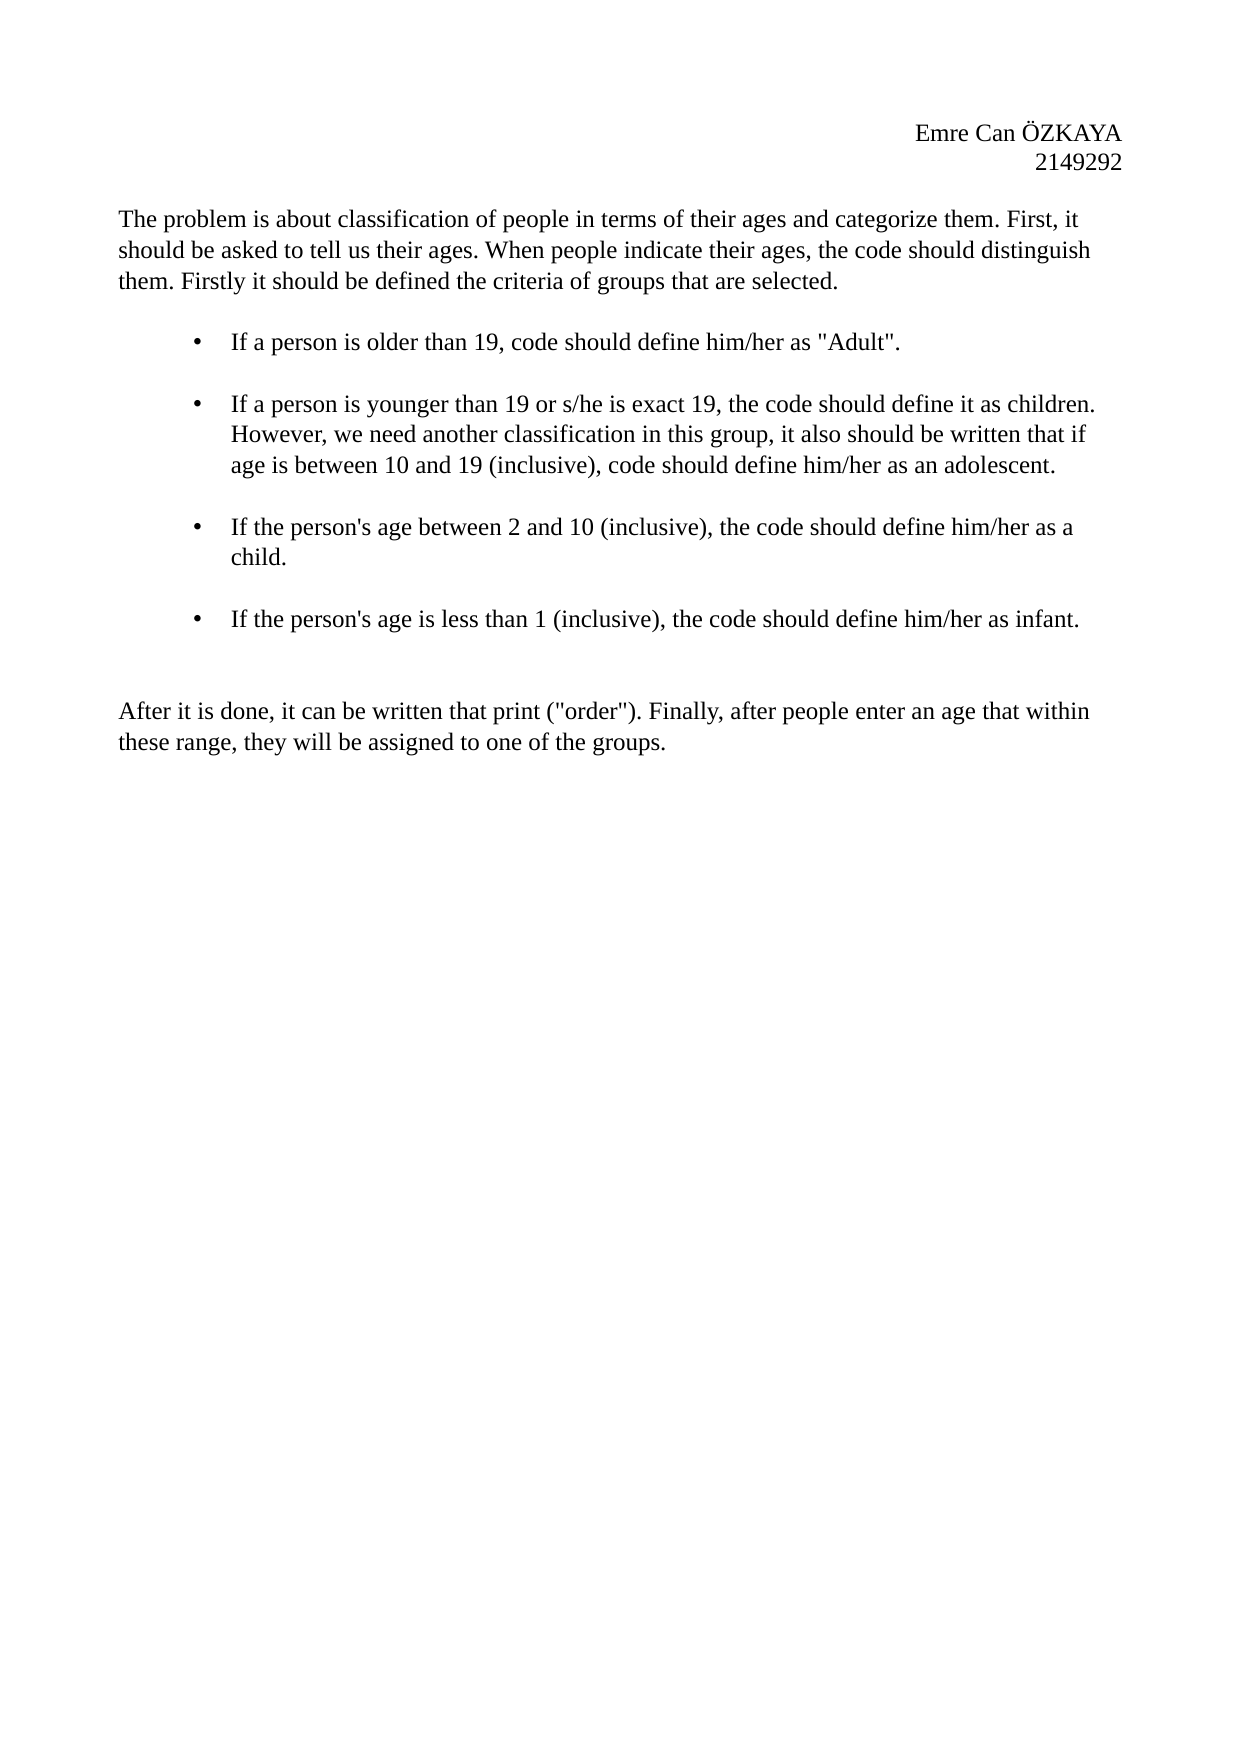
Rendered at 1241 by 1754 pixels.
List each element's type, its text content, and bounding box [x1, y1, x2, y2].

text Emre Can ÖZKAYA [118, 118, 1122, 147]
list If the person's age is less than 1 (inclusive), the code should define him/her as infant. [193, 604, 1122, 633]
list If the person's age between 2 and 10 (inclusive), the code should define him/her as a child. [193, 512, 1122, 571]
list If a person is younger than 19 or s/he is exact 19, the code should define it as children. However, we need another classification in this group, it also should be written that if age is between 10 and 19 (inclusive), code should define him/her as an adolescent. [193, 389, 1122, 479]
text 2149292 [118, 147, 1122, 176]
list If a person is older than 19, code should define him/her as "Adult". [193, 327, 1122, 356]
text After it is done, it can be written that print ("order"). Finally, after people enter an age that within these range, they will be assigned to one of the groups. [118, 696, 1122, 756]
text The problem is about classification of people in terms of their ages and categorize them. First, it should be asked to tell us their ages. When people indicate their ages, the code should distinguish them. Firstly it should be defined the criteria of groups that are selected. [118, 204, 1122, 294]
